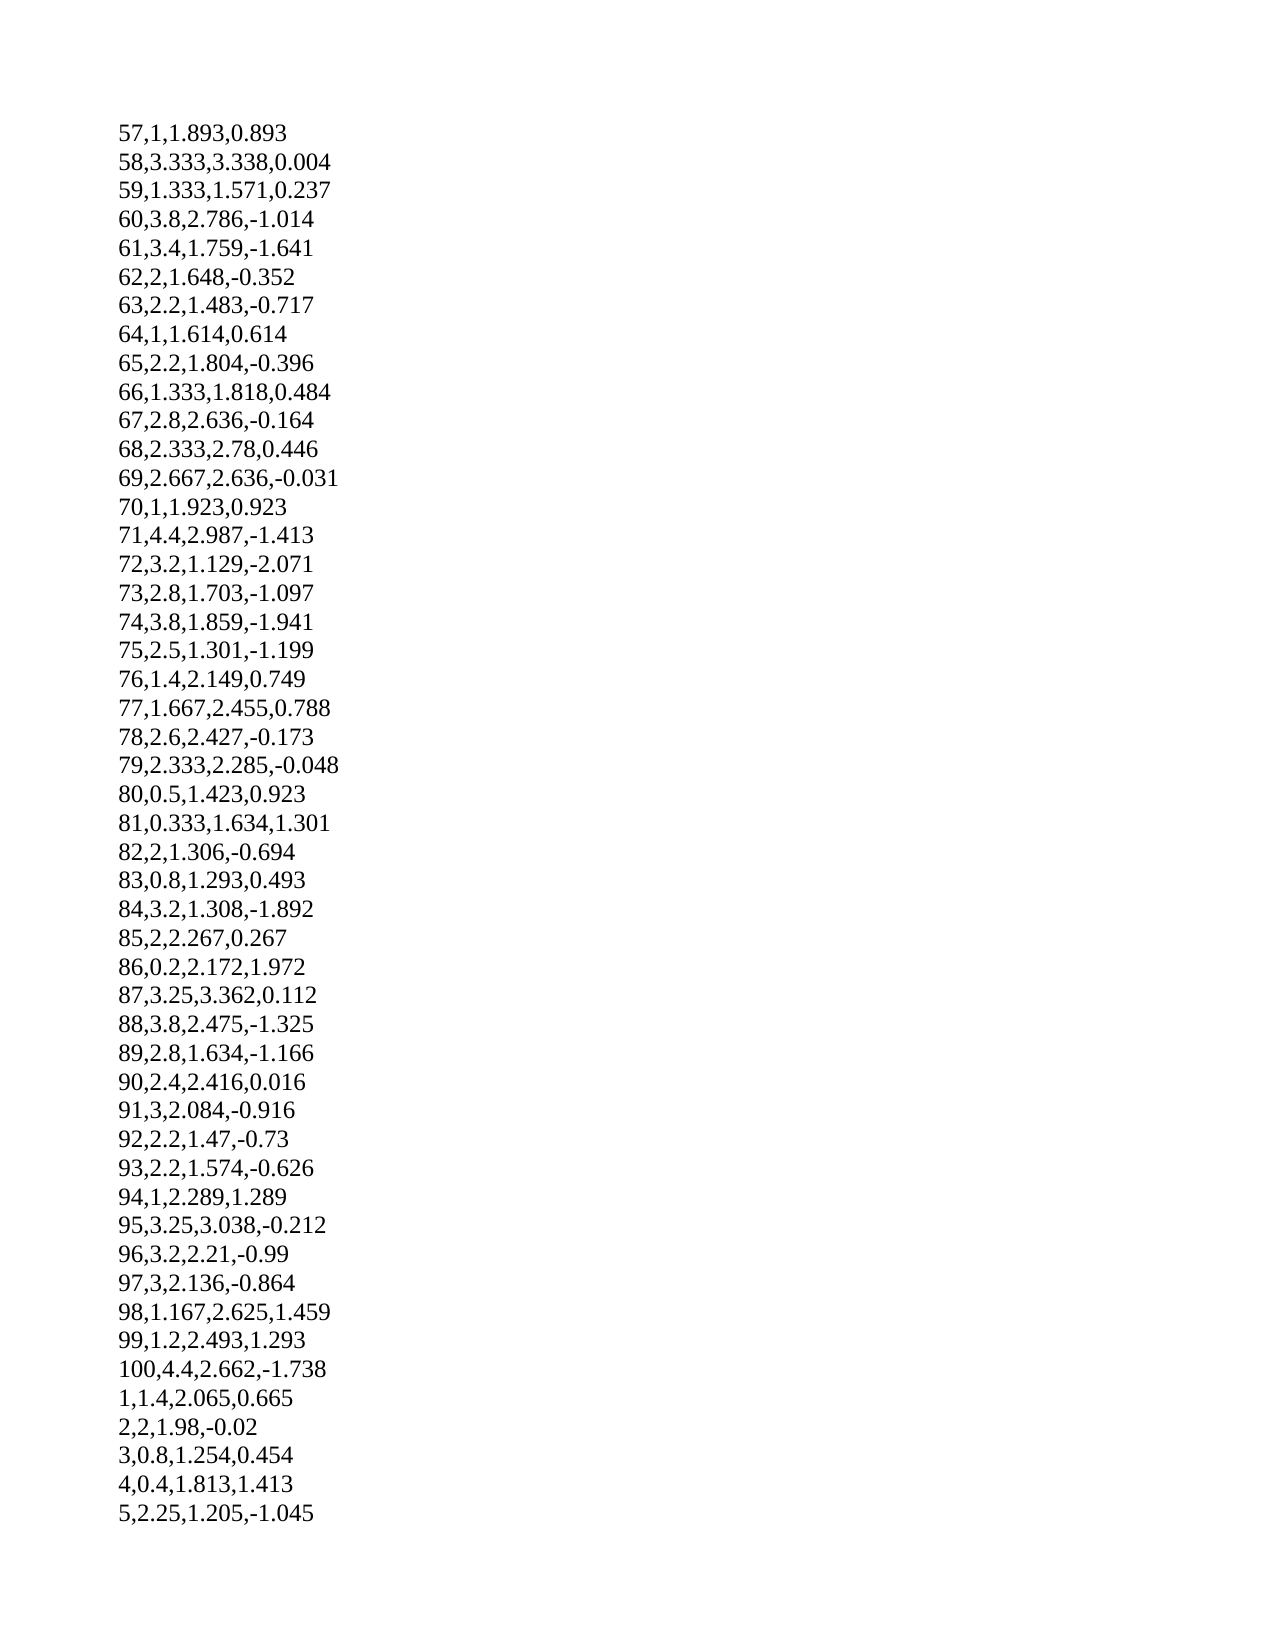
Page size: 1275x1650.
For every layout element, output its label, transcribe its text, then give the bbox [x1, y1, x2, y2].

text 58,3.333,3.338,0.004 [118, 147, 1157, 176]
text 94,1,2.289,1.289 [118, 1182, 1157, 1211]
text 62,2,1.648,-0.352 [118, 262, 1157, 291]
text 57,1,1.893,0.893 [118, 118, 1157, 147]
text 74,3.8,1.859,-1.941 [118, 607, 1157, 636]
text 84,3.2,1.308,-1.892 [118, 894, 1157, 923]
text 98,1.167,2.625,1.459 [118, 1297, 1157, 1326]
text 95,3.25,3.038,-0.212 [118, 1211, 1157, 1239]
text 3,0.8,1.254,0.454 [118, 1441, 1157, 1469]
text 64,1,1.614,0.614 [118, 319, 1157, 348]
text 80,0.5,1.423,0.923 [118, 779, 1157, 808]
text 2,2,1.98,-0.02 [118, 1412, 1157, 1441]
text 96,3.2,2.21,-0.99 [118, 1239, 1157, 1268]
text 75,2.5,1.301,-1.199 [118, 636, 1157, 664]
text 79,2.333,2.285,-0.048 [118, 751, 1157, 779]
text 99,1.2,2.493,1.293 [118, 1326, 1157, 1354]
text 68,2.333,2.78,0.446 [118, 434, 1157, 463]
text 100,4.4,2.662,-1.738 [118, 1354, 1157, 1383]
text 89,2.8,1.634,-1.166 [118, 1038, 1157, 1067]
text 71,4.4,2.987,-1.413 [118, 521, 1157, 549]
text 78,2.6,2.427,-0.173 [118, 722, 1157, 751]
text 86,0.2,2.172,1.972 [118, 952, 1157, 981]
text 87,3.25,3.362,0.112 [118, 981, 1157, 1009]
text 93,2.2,1.574,-0.626 [118, 1153, 1157, 1182]
text 82,2,1.306,-0.694 [118, 837, 1157, 866]
text 81,0.333,1.634,1.301 [118, 808, 1157, 837]
text 91,3,2.084,-0.916 [118, 1096, 1157, 1124]
text 97,3,2.136,-0.864 [118, 1268, 1157, 1297]
text 63,2.2,1.483,-0.717 [118, 291, 1157, 319]
text 88,3.8,2.475,-1.325 [118, 1009, 1157, 1038]
text 67,2.8,2.636,-0.164 [118, 406, 1157, 434]
text 83,0.8,1.293,0.493 [118, 866, 1157, 894]
text 60,3.8,2.786,-1.014 [118, 204, 1157, 233]
text 77,1.667,2.455,0.788 [118, 693, 1157, 722]
text 90,2.4,2.416,0.016 [118, 1067, 1157, 1096]
text 85,2,2.267,0.267 [118, 923, 1157, 952]
text 65,2.2,1.804,-0.396 [118, 348, 1157, 377]
text 76,1.4,2.149,0.749 [118, 664, 1157, 693]
text 66,1.333,1.818,0.484 [118, 377, 1157, 406]
text 4,0.4,1.813,1.413 [118, 1469, 1157, 1498]
text 5,2.25,1.205,-1.045 [118, 1498, 1157, 1527]
text 59,1.333,1.571,0.237 [118, 176, 1157, 204]
text 69,2.667,2.636,-0.031 [118, 463, 1157, 492]
text 73,2.8,1.703,-1.097 [118, 578, 1157, 607]
text 1,1.4,2.065,0.665 [118, 1383, 1157, 1412]
text 92,2.2,1.47,-0.73 [118, 1124, 1157, 1153]
text 70,1,1.923,0.923 [118, 492, 1157, 521]
text 61,3.4,1.759,-1.641 [118, 233, 1157, 262]
text 72,3.2,1.129,-2.071 [118, 549, 1157, 578]
